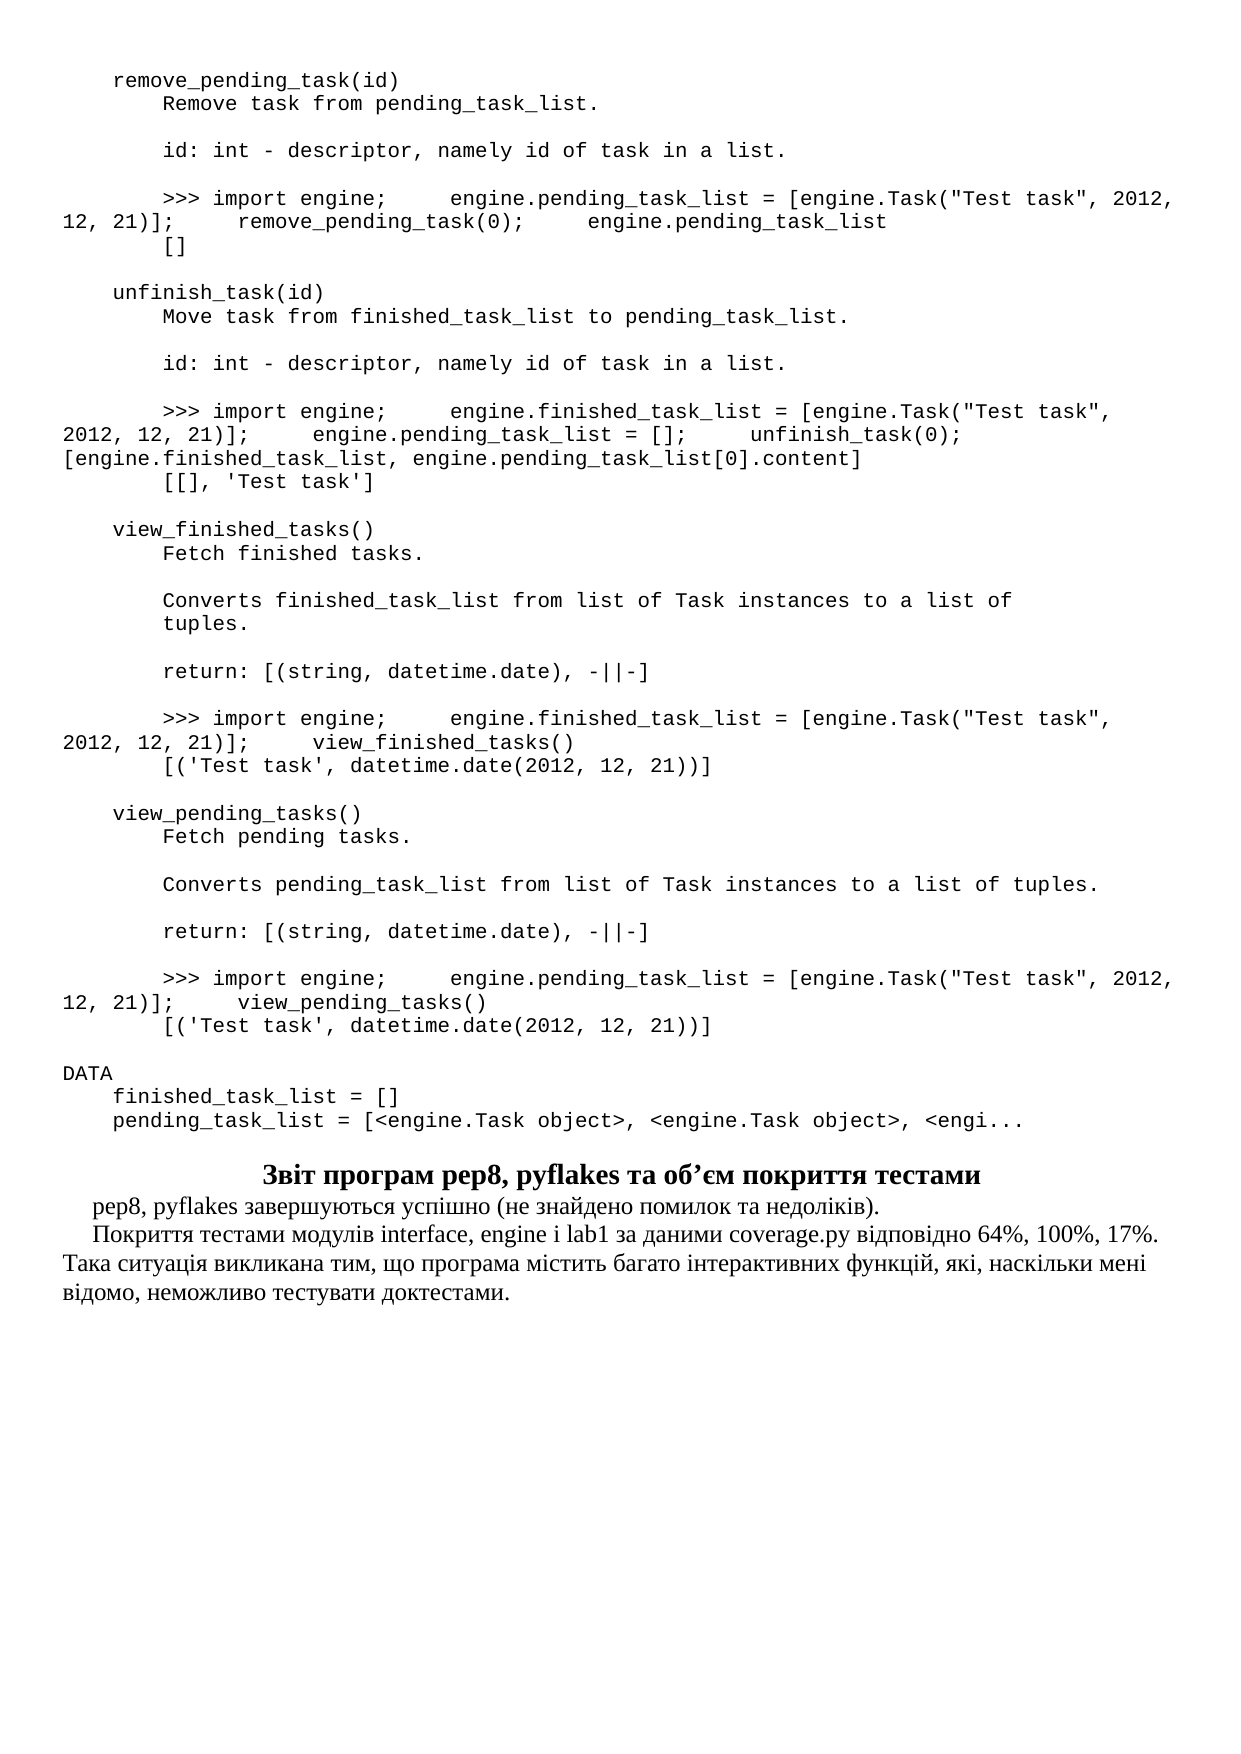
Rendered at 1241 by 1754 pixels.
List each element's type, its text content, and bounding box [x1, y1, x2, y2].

text DATA [62, 1063, 1181, 1086]
text unfinish_task(id) [62, 282, 1181, 306]
text Fetch finished tasks. [62, 542, 1181, 566]
text >>> import engine; engine.finished_task_list = [engine.Task("Test task", 2012, 12, 21)]; engine.pending_task_list = []; unfinish_task(0); [engine.finished_task_list, engine.pending_task_list[0].content] [62, 401, 1181, 472]
text return: [(string, datetime.date), -||-] [62, 661, 1181, 684]
text tuples. [62, 613, 1181, 637]
text finished_task_list = [] [62, 1086, 1181, 1110]
text id: int - descriptor, namely id of task in a list. [62, 353, 1181, 377]
text Move task from finished_task_list to pending_task_list. [62, 306, 1181, 330]
text Звіт програм pep8, pyflakes та об’єм покриття тестами [62, 1157, 1181, 1191]
text pep8, pyflakes завершуються успішно (не знайдено помилок та недоліків). [62, 1191, 1181, 1219]
text [('Test task', datetime.date(2012, 12, 21))] [62, 755, 1181, 779]
text >>> import engine; engine.pending_task_list = [engine.Task("Test task", 2012, 12, 21)]; view_pending_tasks() [62, 968, 1181, 1015]
text [[], 'Test task'] [62, 472, 1181, 495]
text [] [62, 235, 1181, 259]
text return: [(string, datetime.date), -||-] [62, 921, 1181, 944]
text pending_task_list = [<engine.Task object>, <engine.Task object>, <engi... [62, 1110, 1181, 1134]
text Remove task from pending_task_list. [62, 93, 1181, 117]
text Покриття тестами модулів interface, engine і lab1 за даними coverage.py відповідно 64%, 100%, 17%. Така ситуація викликана тим, що програма містить багато інтерактивних функцій, які, наскільки мені відомо, неможливо тестувати доктестами. [62, 1219, 1181, 1306]
text view_pending_tasks() [62, 803, 1181, 826]
text [('Test task', datetime.date(2012, 12, 21))] [62, 1015, 1181, 1039]
text Fetch pending tasks. [62, 826, 1181, 850]
text view_finished_tasks() [62, 519, 1181, 542]
text >>> import engine; engine.finished_task_list = [engine.Task("Test task", 2012, 12, 21)]; view_finished_tasks() [62, 708, 1181, 755]
text >>> import engine; engine.pending_task_list = [engine.Task("Test task", 2012, 12, 21)]; remove_pending_task(0); engine.pending_task_list [62, 188, 1181, 235]
text remove_pending_task(id) [62, 69, 1181, 93]
text Converts finished_task_list from list of Task instances to a list of [62, 590, 1181, 613]
text Converts pending_task_list from list of Task instances to a list of tuples. [62, 873, 1181, 897]
text id: int - descriptor, namely id of task in a list. [62, 141, 1181, 164]
